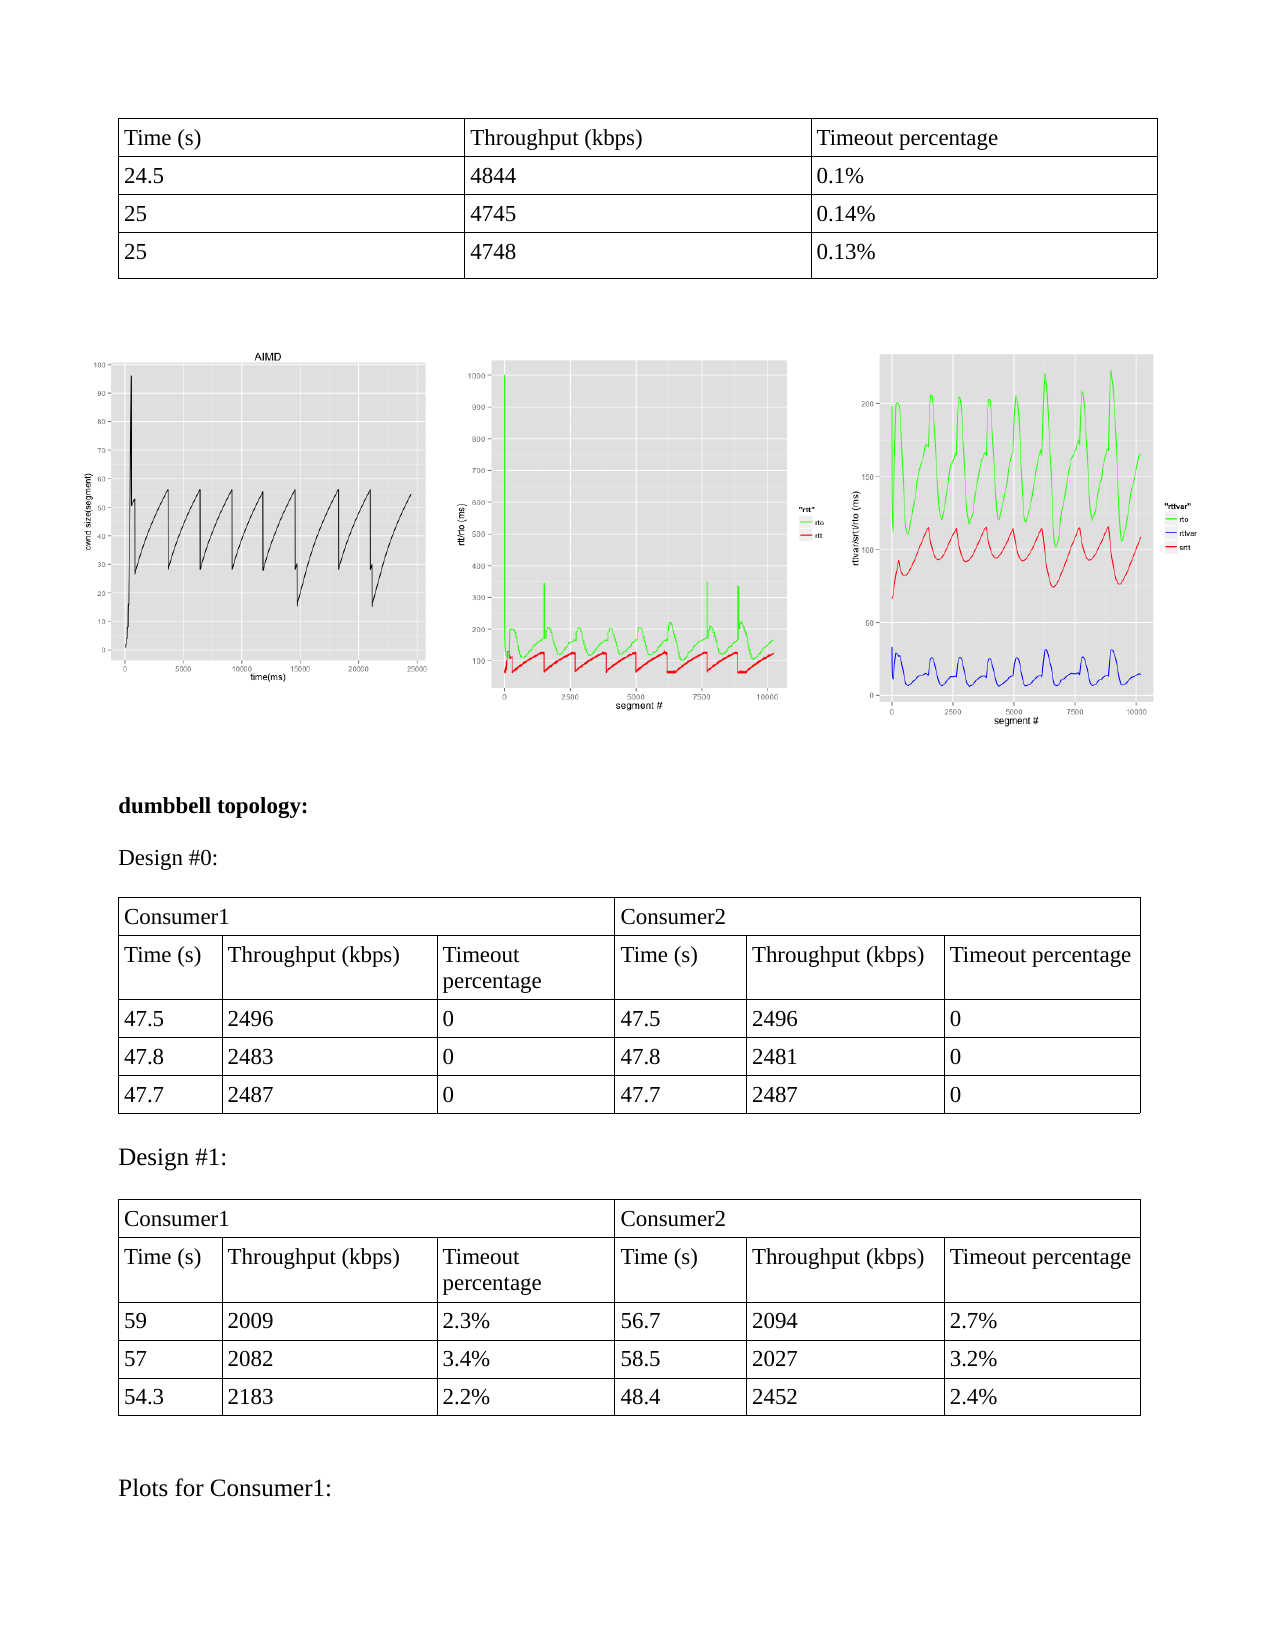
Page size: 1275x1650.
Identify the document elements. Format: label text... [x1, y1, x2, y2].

table_cell 0.14% [812, 195, 1157, 232]
table_cell Throughput (kbps) [223, 1238, 437, 1302]
table_header Consumer2 [615, 898, 1140, 935]
table_cell 2.2% [438, 1379, 614, 1415]
table_cell 2009 [223, 1303, 437, 1339]
table_cell Time (s) [615, 1238, 746, 1302]
table_cell 2.4% [945, 1379, 1140, 1415]
table_cell 47.7 [119, 1076, 222, 1113]
table_cell 25 [119, 195, 464, 232]
table_cell 2027 [747, 1341, 944, 1377]
table_header Timeout percentage [812, 119, 1157, 156]
table_cell 2.3% [438, 1303, 614, 1339]
table_cell 47.8 [119, 1038, 222, 1075]
picture [448, 342, 1219, 732]
table_cell 4745 [465, 195, 811, 232]
table_cell 0.1% [812, 157, 1157, 194]
table_cell Time (s) [615, 936, 746, 999]
table_cell Throughput (kbps) [747, 936, 944, 999]
table_cell 0 [945, 1038, 1140, 1075]
table_cell 58.5 [615, 1341, 746, 1377]
table_cell 25 [119, 233, 464, 277]
table_cell 47.5 [119, 1000, 222, 1037]
table_cell Timeout percentage [438, 1238, 614, 1302]
table_cell 4748 [465, 233, 811, 277]
table_cell 4844 [465, 157, 811, 194]
table_cell 47.7 [615, 1076, 746, 1113]
table_cell 59 [119, 1303, 222, 1339]
table_header Throughput (kbps) [465, 119, 811, 156]
table_cell Timeout percentage [945, 936, 1140, 999]
table_header Time (s) [119, 119, 464, 156]
table_cell Timeout percentage [945, 1238, 1140, 1302]
table_cell 2487 [223, 1076, 437, 1113]
table_cell 0 [438, 1038, 614, 1075]
table_cell 3.2% [945, 1341, 1140, 1377]
table_cell 2082 [223, 1341, 437, 1377]
table_cell 2.7% [945, 1303, 1140, 1339]
text Design #0: [118, 844, 1157, 871]
table_cell 2452 [747, 1379, 944, 1415]
table_cell Time (s) [119, 936, 222, 999]
table_cell Time (s) [119, 1238, 222, 1302]
table_cell 54.3 [119, 1379, 222, 1415]
table_cell 2183 [223, 1379, 437, 1415]
table_cell 47.8 [615, 1038, 746, 1075]
table_cell 48.4 [615, 1379, 746, 1415]
table_cell 24.5 [119, 157, 464, 194]
table_cell 0 [945, 1000, 1140, 1037]
picture [76, 339, 435, 687]
table_cell 47.5 [615, 1000, 746, 1037]
table_cell 56.7 [615, 1303, 746, 1339]
table_cell 2496 [747, 1000, 944, 1037]
table_header Consumer2 [615, 1200, 1140, 1237]
table_cell 57 [119, 1341, 222, 1377]
table_cell 2487 [747, 1076, 944, 1113]
table_cell Throughput (kbps) [747, 1238, 944, 1302]
table_header Consumer1 [119, 1200, 614, 1237]
table_cell 2481 [747, 1038, 944, 1075]
table_header Consumer1 [119, 898, 614, 935]
table_cell 3.4% [438, 1341, 614, 1377]
table_cell Timeout percentage [438, 936, 614, 999]
table_cell 2094 [747, 1303, 944, 1339]
table_cell 0 [438, 1000, 614, 1037]
table_cell 0 [945, 1076, 1140, 1113]
text dumbbell topology: [118, 792, 1157, 818]
table_cell 2483 [223, 1038, 437, 1075]
table_cell Throughput (kbps) [223, 936, 437, 999]
table_cell 2496 [223, 1000, 437, 1037]
table_cell 0 [438, 1076, 614, 1113]
text Design #1: [118, 1142, 1157, 1171]
text Plots for Consumer1: [118, 1473, 1157, 1502]
table_cell 0.13% [812, 233, 1157, 277]
